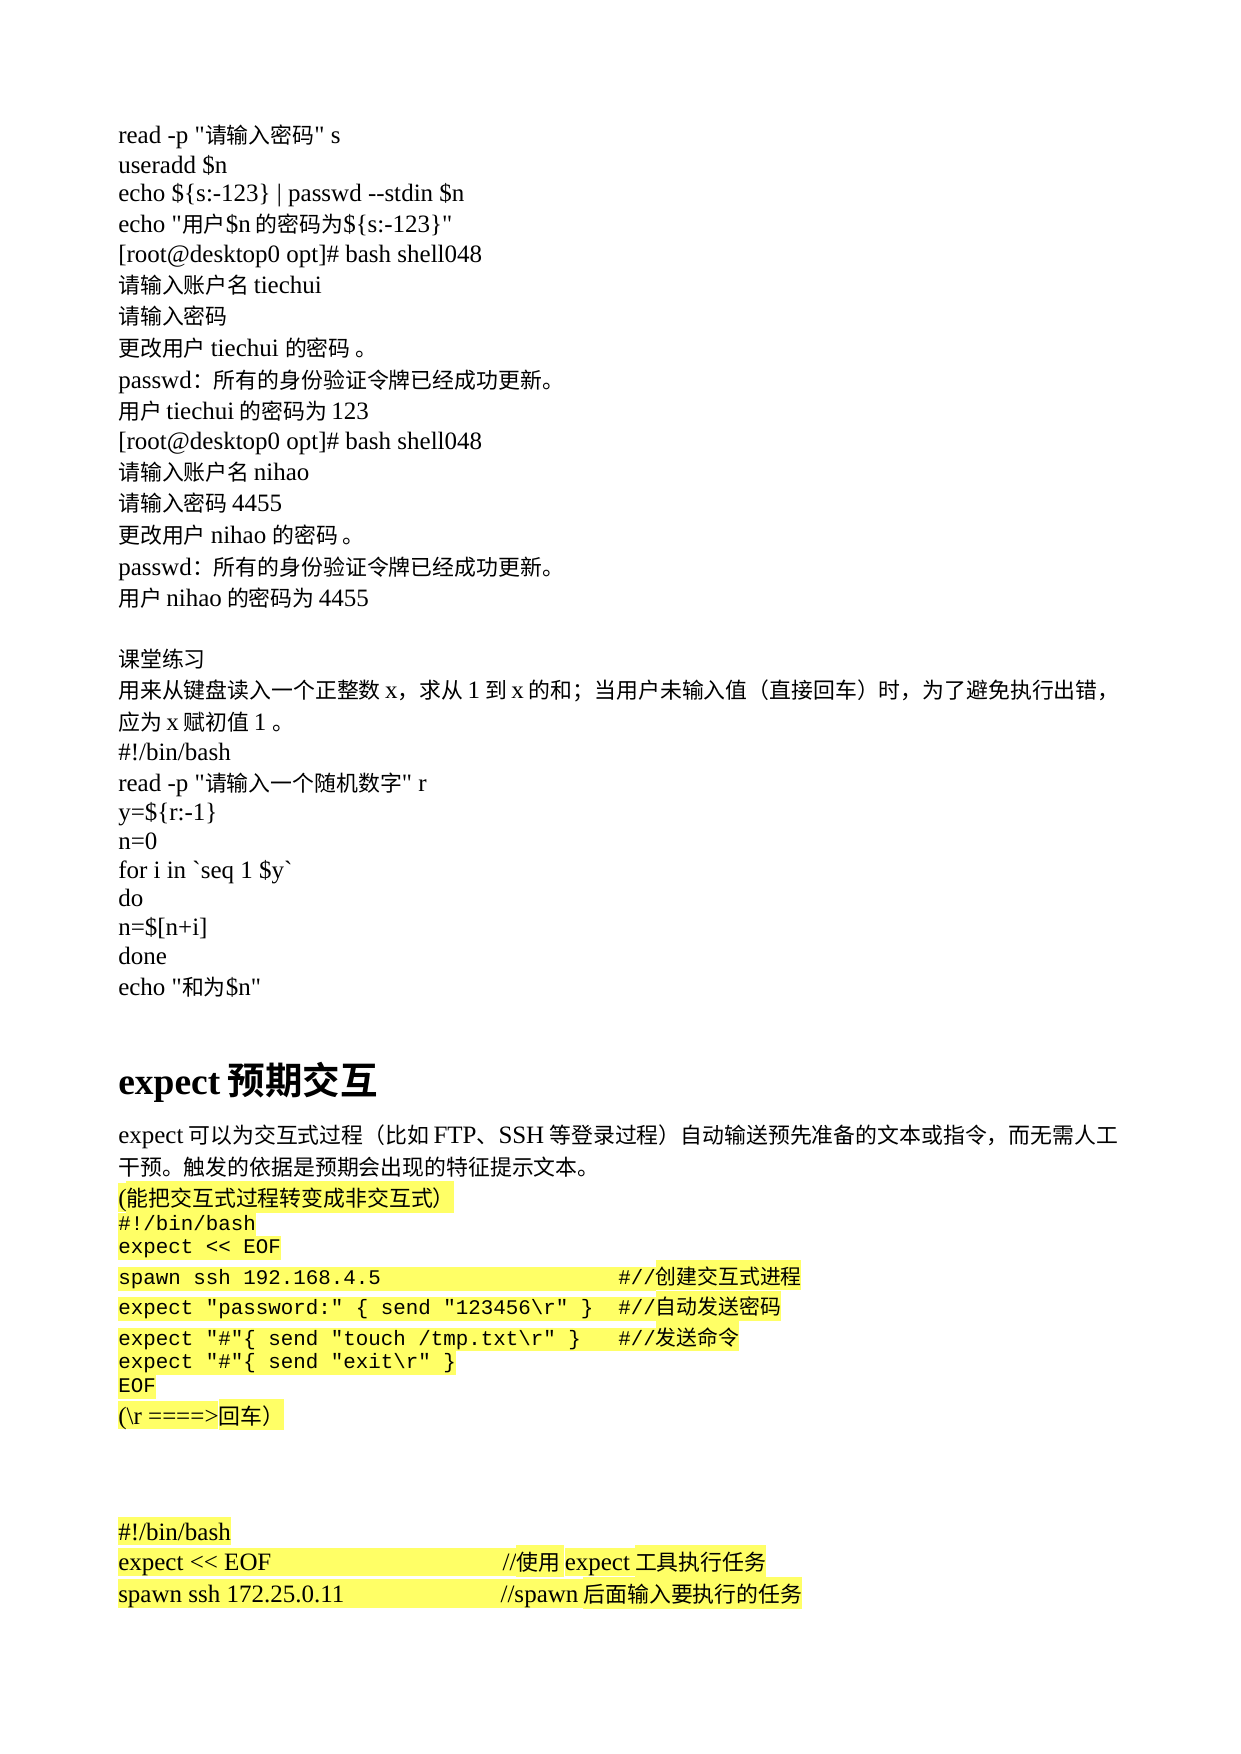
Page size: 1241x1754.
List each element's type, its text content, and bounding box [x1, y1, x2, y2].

text spawn ssh 172.25.0.11 //spawn后面输入要执行的任务 [118, 1577, 1122, 1609]
text 用户nihao的密码为4455 [118, 581, 1122, 613]
text #!/bin/bash [118, 737, 1122, 766]
text 用户tiechui的密码为123 [118, 394, 1122, 426]
text spawn ssh 192.168.4.5 #//创建交互式进程 [118, 1260, 1122, 1291]
text [root@desktop0 opt]# bash shell048 [118, 426, 1122, 455]
text read -p "请输入密码" s [118, 118, 1122, 150]
text do [118, 883, 1122, 912]
text for i in `seq 1 $y` [118, 855, 1122, 883]
text 请输入账户名tiechui [118, 268, 1122, 299]
text n=0 [118, 826, 1122, 855]
text echo "用户$n的密码为${s:-123}" [118, 207, 1122, 239]
text echo ${s:-123} | passwd --stdin $n [118, 178, 1122, 207]
text 请输入密码 [118, 299, 1122, 331]
text expect可以为交互式过程（比如FTP、SSH等登录过程）自动输送预先准备的文本或指令，而无需人工干预。触发的依据是预期会出现的特征提示文本。 [118, 1118, 1122, 1181]
text expect "#"{ send "exit\r" } [118, 1351, 1122, 1375]
text (能把交互式过程转变成非交互式） [118, 1181, 1122, 1213]
text useradd $n [118, 150, 1122, 178]
text expect << EOF [118, 1236, 1122, 1260]
text 课堂练习 [118, 642, 1122, 673]
text 更改用户 tiechui 的密码 。 [118, 331, 1122, 363]
text y=${r:-1} [118, 797, 1122, 826]
text read -p "请输入一个随机数字" r [118, 766, 1122, 797]
text done [118, 941, 1122, 970]
text 请输入密码4455 [118, 486, 1122, 518]
text passwd：所有的身份验证令牌已经成功更新。 [118, 363, 1122, 394]
text #!/bin/bash [257, 1213, 1122, 1236]
text EOF [118, 1375, 1122, 1399]
text echo "和为$n" [118, 970, 1122, 1001]
text (\r ====>回车） [118, 1399, 1122, 1430]
text #!/bin/bash [118, 1517, 1122, 1545]
text [root@desktop0 opt]# bash shell048 [118, 239, 1122, 268]
text passwd：所有的身份验证令牌已经成功更新。 [118, 550, 1122, 581]
subtitle expect预期交互 [118, 1051, 1122, 1105]
text expect "password:" { send "123456\r" } #//自动发送密码 [118, 1291, 1122, 1321]
text 用来从键盘读入一个正整数x，求从1到x的和；当用户未输入值（直接回车）时，为了避免执行出错，应为x赋初值1 。 [118, 673, 1122, 737]
text expect "#"{ send "touch /tmp.txt\r" } #//发送命令 [118, 1321, 1122, 1351]
text expect << EOF //使用expect工具执行任务 [118, 1545, 1122, 1577]
text 更改用户 nihao 的密码 。 [118, 518, 1122, 550]
text n=$[n+i] [118, 912, 1122, 941]
text 请输入账户名nihao [118, 455, 1122, 486]
